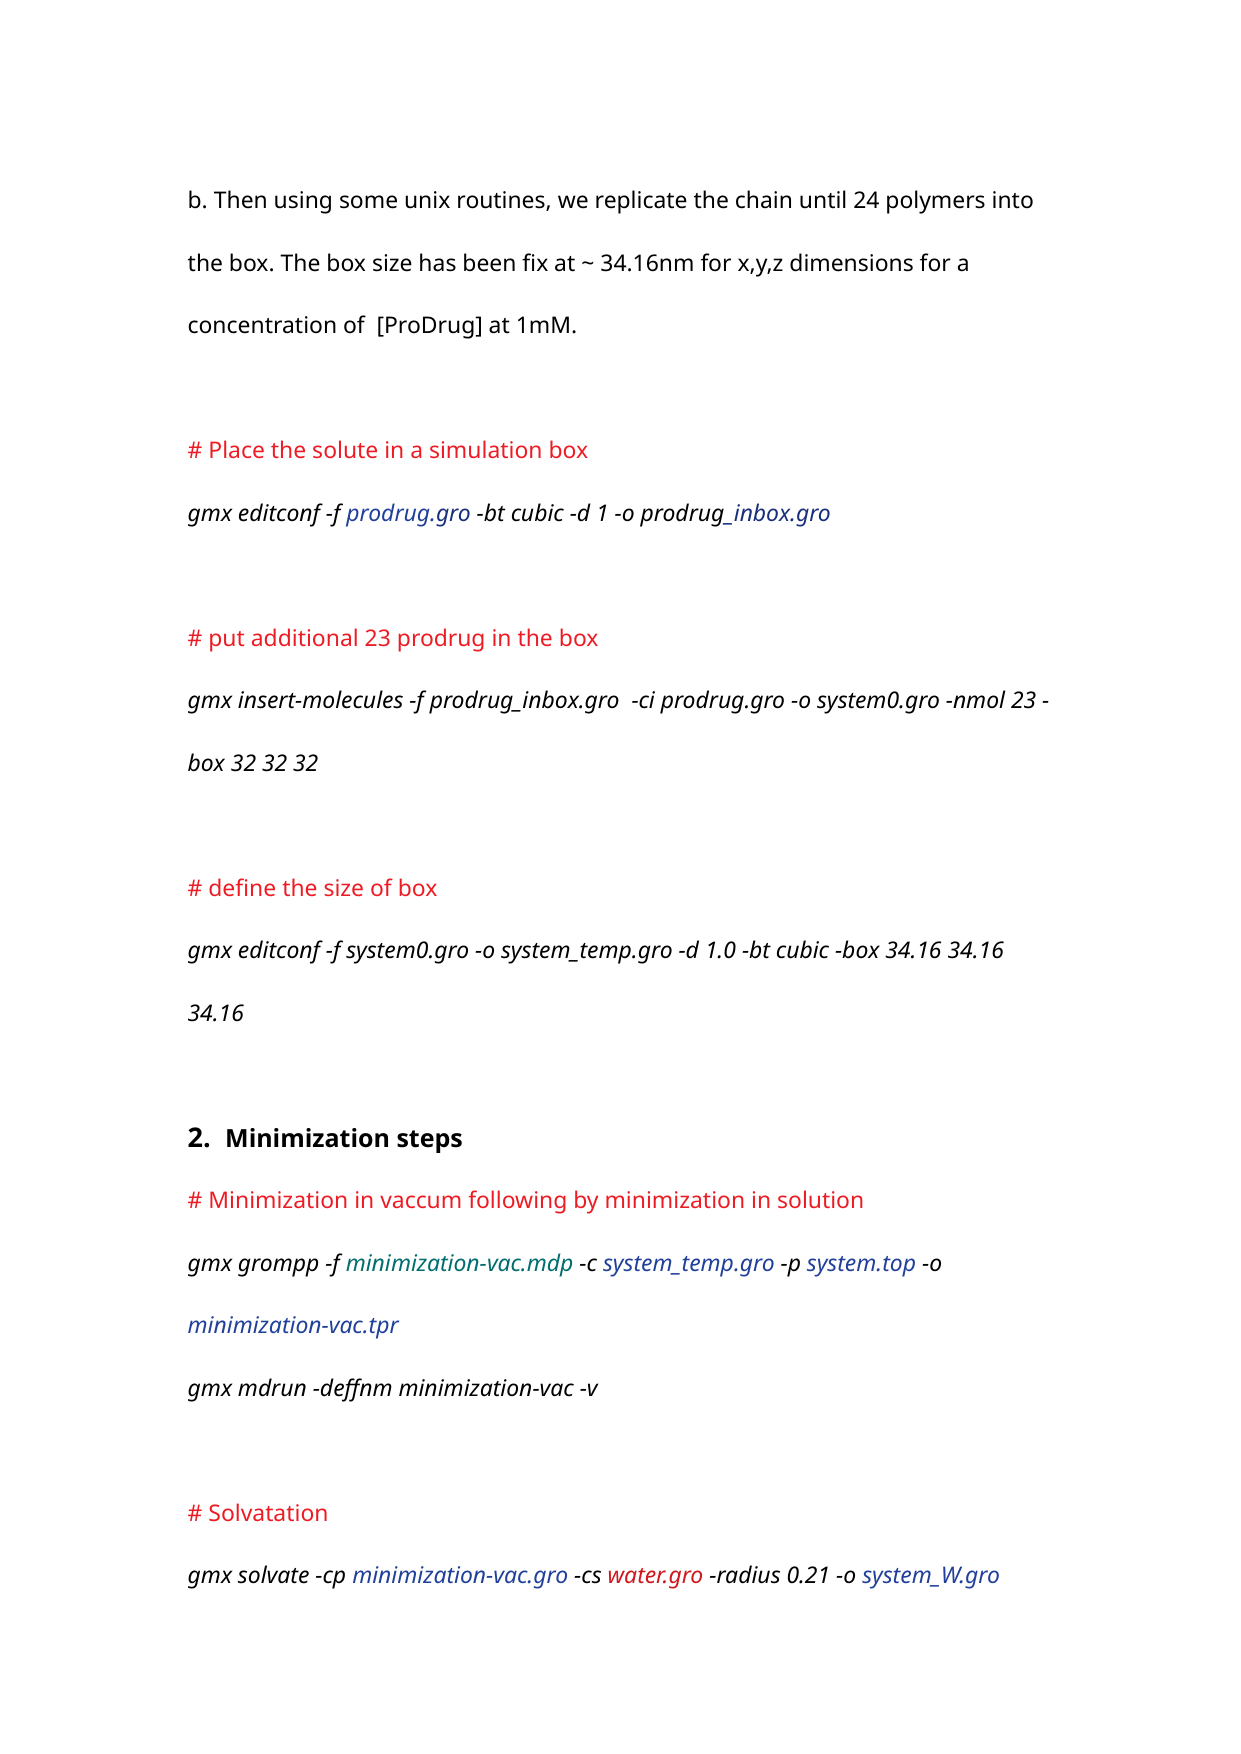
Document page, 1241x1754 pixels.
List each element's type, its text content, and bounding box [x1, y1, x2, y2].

text gmx grompp -f minimization-vac.mdp -c system_temp.gro -p system.top -o minimization-vac.tpr [187, 1221, 1053, 1346]
text # Solvatation [187, 1471, 1053, 1533]
text # define the size of box [187, 846, 1053, 908]
list Minimization steps [187, 1096, 1053, 1158]
text # Place the solute in a simulation box [187, 408, 1053, 471]
text # Minimization in vaccum following by minimization in solution [187, 1158, 1053, 1221]
text gmx solvate -cp minimization-vac.gro -cs water.gro -radius 0.21 -o system_W.gro [187, 1533, 1053, 1596]
text b. Then using some unix routines, we replicate the chain until 24 polymers into the box. The box size has been fix at ~ 34.16nm for x,y,z dimensions for a concentration of [ProDrug] at 1mM. [187, 158, 1053, 346]
text # put additional 23 prodrug in the box [187, 596, 1053, 658]
text gmx insert-molecules -f prodrug_inbox.gro -ci prodrug.gro -o system0.gro -nmol 23 -box 32 32 32 [187, 658, 1053, 783]
text gmx editconf -f prodrug.gro -bt cubic -d 1 -o prodrug_inbox.gro [187, 471, 1053, 533]
text gmx editconf -f system0.gro -o system_temp.gro -d 1.0 -bt cubic -box 34.16 34.16 34.16 [187, 908, 1053, 1033]
text gmx mdrun -deffnm minimization-vac -v [187, 1346, 1053, 1408]
